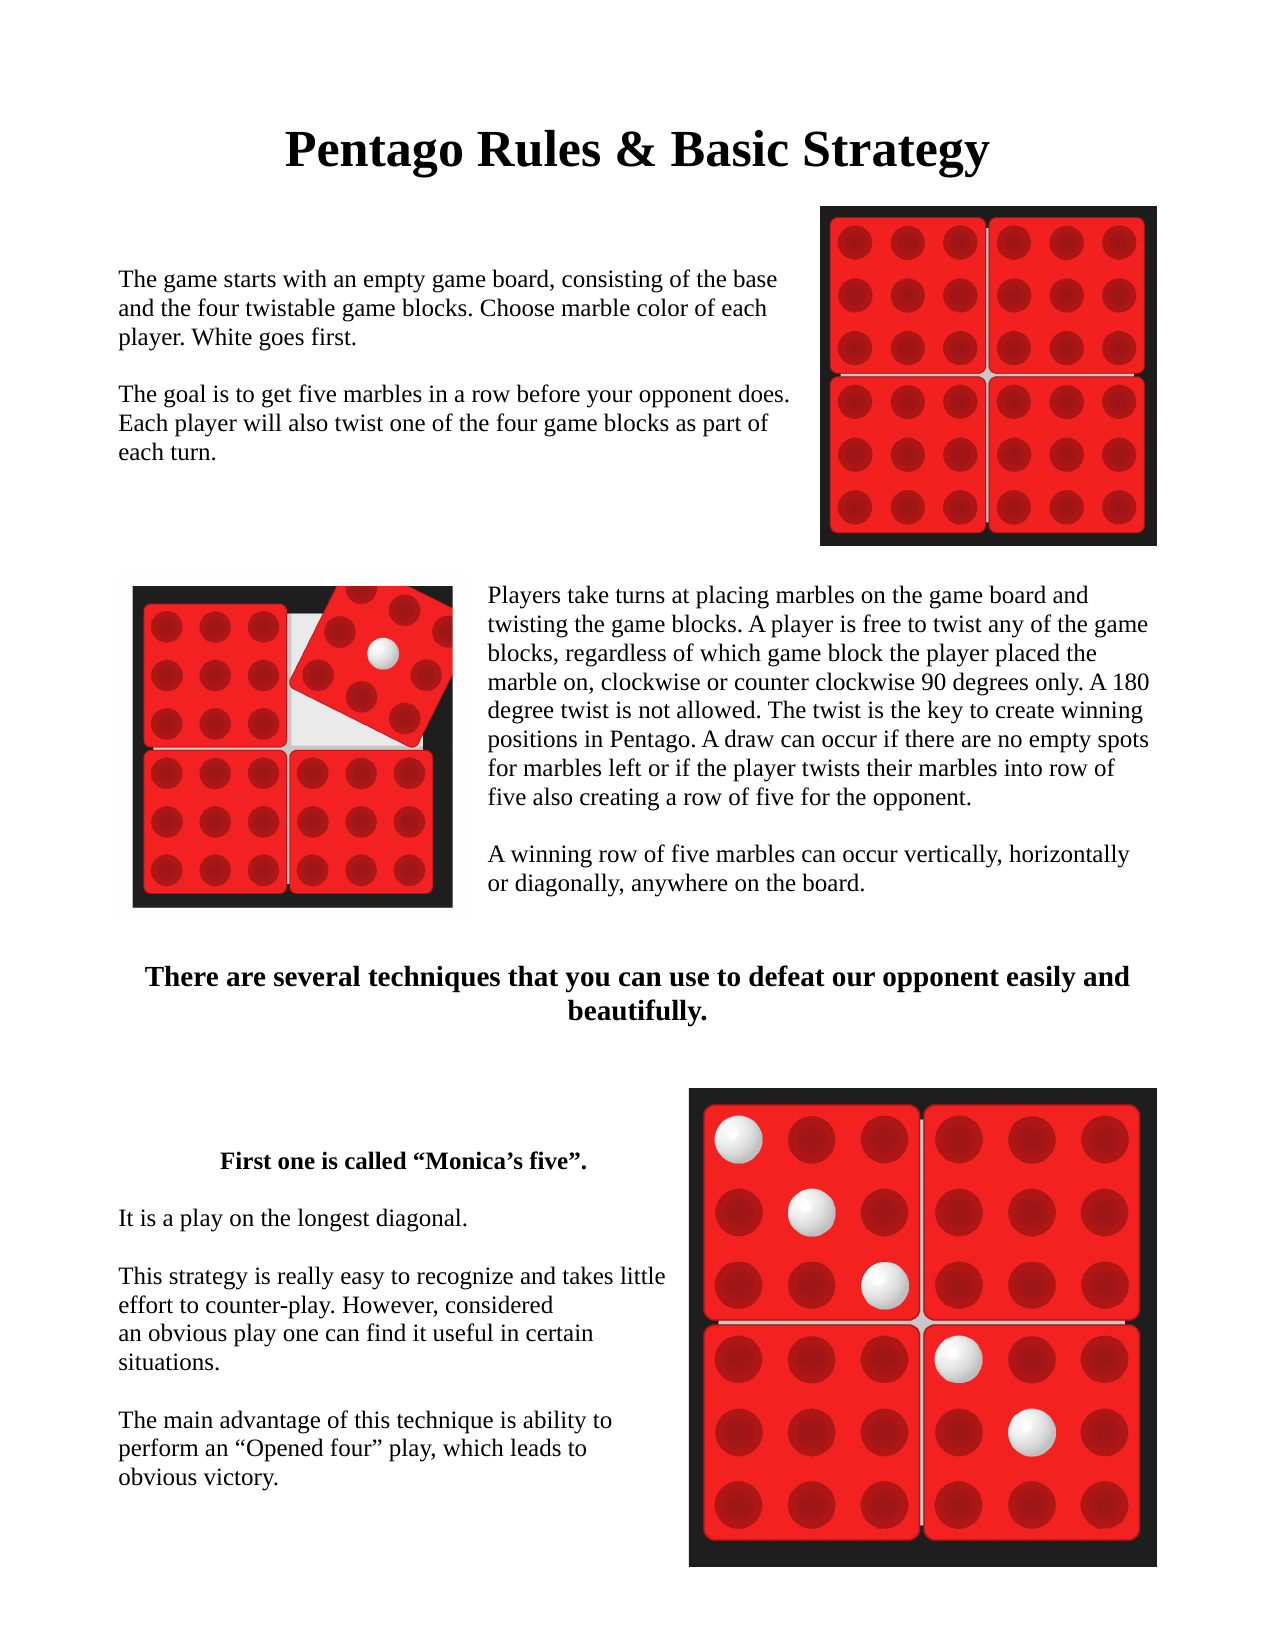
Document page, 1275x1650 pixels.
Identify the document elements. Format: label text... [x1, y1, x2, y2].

text and the four twistable game blocks. Choose marble color of each player. White goes first. [118, 293, 820, 351]
text This strategy is really easy to recognize and takes little effort to counter-play. However, considered [118, 1261, 688, 1318]
text First one is called “Monica’s five”. [118, 1146, 688, 1175]
text The game starts with an empty game board, consisting of the base [118, 264, 820, 293]
picture [688, 1088, 1157, 1567]
text The main advantage of this technique is ability to perform an “Opened four” play, which leads to [118, 1405, 688, 1462]
picture [820, 206, 1157, 546]
text There are several techniques that you can use to defeat our opponent easily and beautifully. [118, 959, 1157, 1026]
text situations. [118, 1347, 688, 1376]
text The goal is to get five marbles in a row before your opponent does. Each player will also twist one of the four game blocks as part of each turn. [118, 379, 820, 466]
picture [118, 572, 467, 922]
text obvious victory. [118, 1462, 688, 1491]
text Players take turns at placing marbles on the game board and twisting the game blocks. A player is free to twist any of the game blocks, regardless of which game block the player placed the marble on, clockwise or counter clockwise 90 degrees only. A 180 degree twist is not allowed. The twist is the key to create winning positions in Pentago. A draw can occur if there are no empty spots for marbles left or if the player twists their marbles into row of five also creating a row of five for the opponent. [467, 581, 1157, 811]
text an obvious play one can find it useful in certain [118, 1318, 688, 1347]
text Pentago Rules & Basic Strategy [118, 118, 1157, 178]
text A winning row of five marbles can occur vertically, horizontally or diagonally, anywhere on the board. [467, 839, 1157, 897]
text It is a play on the longest diagonal. [118, 1203, 688, 1232]
